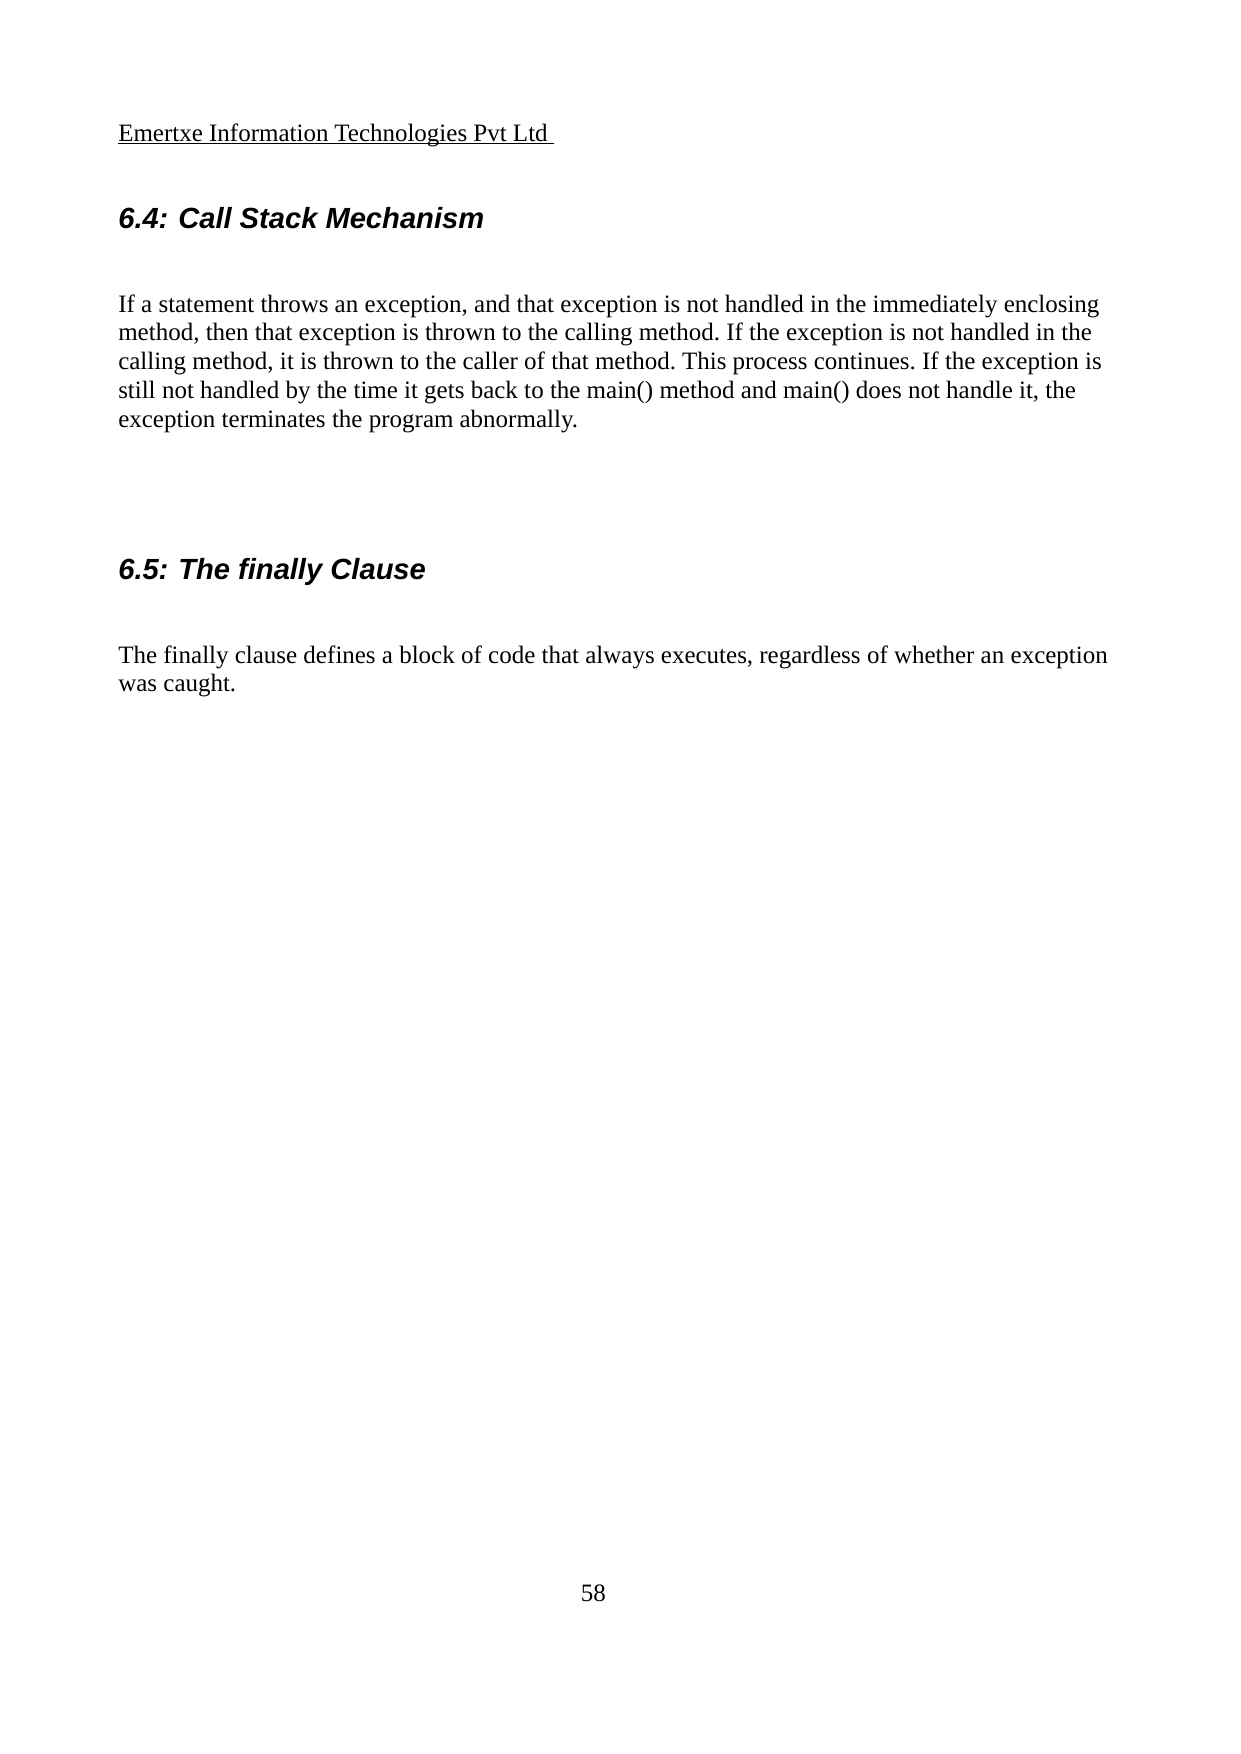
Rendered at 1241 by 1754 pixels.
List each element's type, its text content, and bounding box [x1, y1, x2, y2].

text If a statement throws an exception, and that exception is not handled in the immediately enclosing method, then that exception is thrown to the calling method. If the exception is not handled in the calling method, it is thrown to the caller of that method. This process continues. If the exception is still not handled by the time it gets back to the main() method and main() does not handle it, the exception terminates the program abnormally. [118, 289, 1122, 432]
subtitle Call Stack Mechanism [118, 201, 1122, 235]
text The finally clause defines a block of code that always executes, regardless of whether an exception was caught. [118, 640, 1122, 697]
subtitle The finally Clause [118, 552, 1122, 586]
